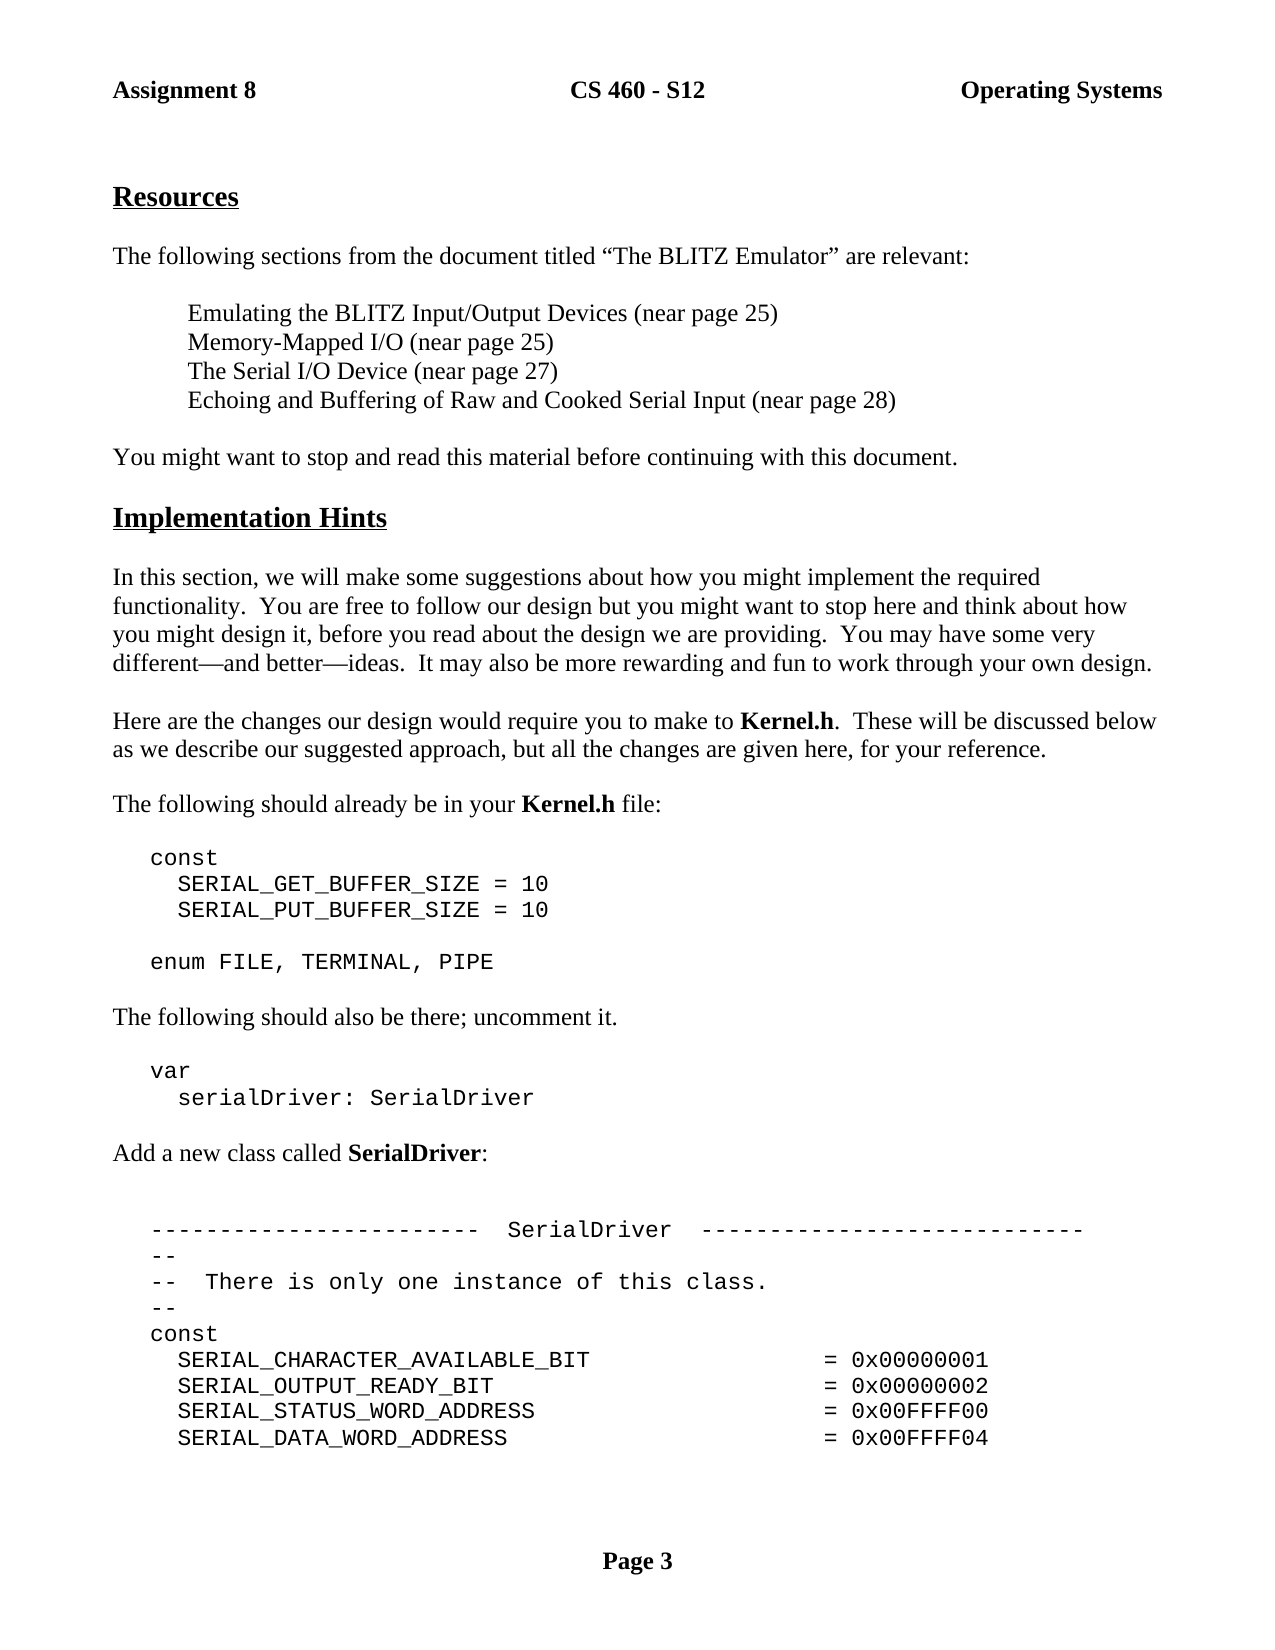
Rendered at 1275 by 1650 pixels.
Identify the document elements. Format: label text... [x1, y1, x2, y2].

subtitle Implementation Hints [112, 500, 1162, 533]
text var [150, 1060, 1162, 1086]
text Here are the changes our design would require you to make to Kernel.h. These will be discussed below as we describe our suggested approach, but all the changes are given here, for your reference. [112, 706, 1162, 763]
text const [150, 1322, 1162, 1348]
text Add a new class called SerialDriver: [112, 1138, 1162, 1166]
text SERIAL_OUTPUT_READY_BIT = 0x00000002 [150, 1374, 1162, 1400]
text The following sections from the document titled “The BLITZ Emulator” are relevant: [112, 241, 1162, 270]
text -- [150, 1296, 1162, 1322]
text In this section, we will make some suggestions about how you might implement the required functionality. You are free to follow our design but you might want to stop here and think about how you might design it, before you read about the design we are providing. You may have some very different—and better—ideas. It may also be more rewarding and fun to work through your own design. [112, 562, 1162, 677]
text Echoing and Buffering of Raw and Cooked Serial Input (near page 28) [112, 385, 1162, 413]
text The following should already be in your Kernel.h file: [112, 789, 1162, 818]
text SERIAL_CHARACTER_AVAILABLE_BIT = 0x00000001 [150, 1348, 1162, 1374]
text The following should also be there; uncomment it. [112, 1002, 1162, 1031]
text Memory-Mapped I/O (near page 25) [112, 327, 1162, 356]
text -- [150, 1244, 1162, 1270]
text -- There is only one instance of this class. [150, 1270, 1162, 1296]
text SERIAL_DATA_WORD_ADDRESS = 0x00FFFF04 [150, 1426, 1162, 1452]
text SERIAL_GET_BUFFER_SIZE = 10 [150, 873, 1162, 899]
subtitle Resources [112, 179, 1162, 212]
text The Serial I/O Device (near page 27) [112, 356, 1162, 385]
text You might want to stop and read this material before continuing with this document. [112, 442, 1162, 471]
text SERIAL_PUT_BUFFER_SIZE = 10 [150, 899, 1162, 924]
text ------------------------ SerialDriver ---------------------------- [150, 1218, 1162, 1244]
text enum FILE, TERMINAL, PIPE [150, 951, 1162, 976]
text const [150, 847, 1162, 873]
text SERIAL_STATUS_WORD_ADDRESS = 0x00FFFF00 [150, 1400, 1162, 1426]
text serialDriver: SerialDriver [150, 1086, 1162, 1112]
text Emulating the BLITZ Input/Output Devices (near page 25) [112, 298, 1162, 327]
